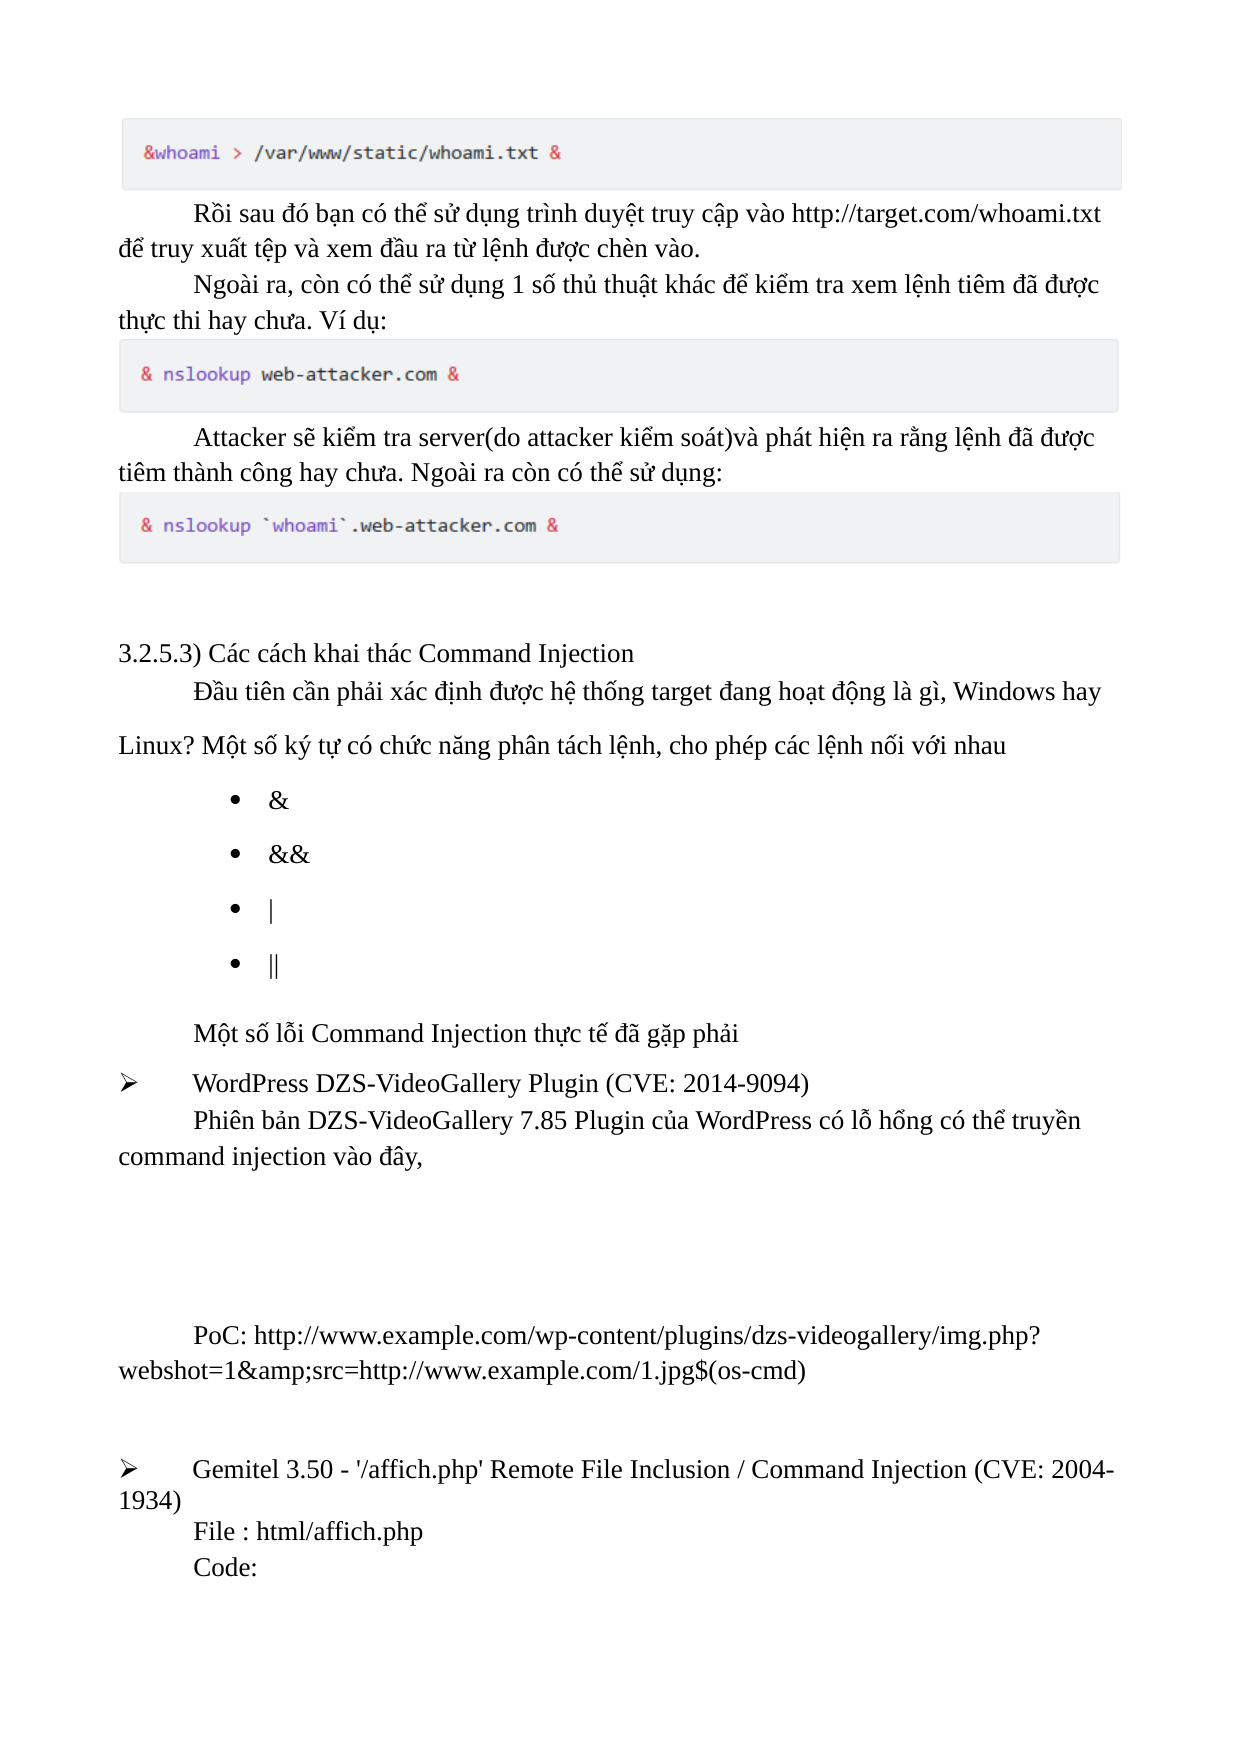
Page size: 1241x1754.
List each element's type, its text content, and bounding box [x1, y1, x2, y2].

subtitle 3.2.5.3) Các cách khai thác Command Injection [118, 637, 1122, 669]
text Code: [118, 1551, 1122, 1582]
text Attacker sẽ kiểm tra server(do attacker kiểm soát)và phát hiện ra rằng lệnh đã được tiêm thành công hay chưa. Ngoài ra còn có thể sử dụng: [118, 417, 1122, 488]
subtitle Một số lỗi Command Injection thực tế đã gặp phải [118, 1017, 1122, 1048]
list && [231, 838, 1122, 870]
list & [231, 784, 1122, 815]
text Ngoài ra, còn có thể sử dụng 1 số thủ thuật khác để kiểm tra xem lệnh tiêm đã được thực thi hay chưa. Ví dụ: [118, 268, 1122, 335]
subtitle WordPress DZS-VideoGallery Plugin (CVE: 2014-9094) [118, 1067, 1122, 1098]
text File : html/affich.php [118, 1515, 1122, 1547]
list || [231, 948, 1122, 979]
text Phiên bản DZS-VideoGallery 7.85 Plugin của WordPress có lỗ hổng có thể truyền command injection vào đây, [118, 1104, 1122, 1171]
text PoC: http://www.example.com/wp-content/plugins/dzs-videogallery/img.php?webshot=1&amp;src=http://www.example.com/1.jpg$(os-cmd) [118, 1319, 1122, 1386]
text Đầu tiên cần phải xác định được hệ thống target đang hoạt động là gì, Windows hay Linux? Một số ký tự có chức năng phân tách lệnh, cho phép các lệnh nối với nhau [118, 675, 1122, 760]
list | [231, 893, 1122, 924]
text Rồi sau đó bạn có thể sử dụng trình duyệt truy cập vào http://target.com/whoami.txt để truy xuất tệp và xem đầu ra từ lệnh được chèn vào. [118, 192, 1122, 263]
subtitle Gemitel 3.50 - '/affich.php' Remote File Inclusion / Command Injection (CVE: 2004-1934) [118, 1453, 1122, 1515]
